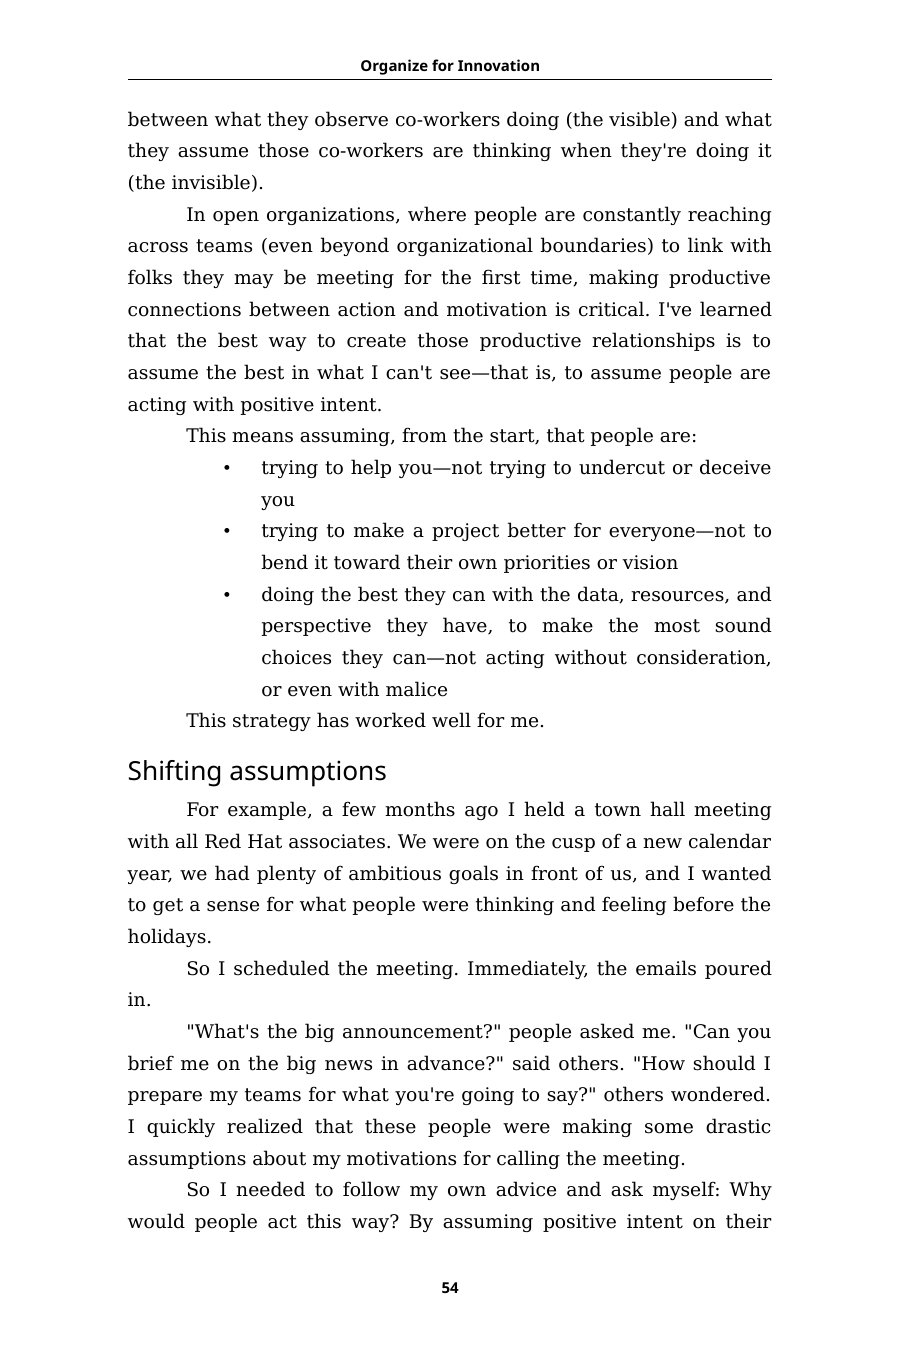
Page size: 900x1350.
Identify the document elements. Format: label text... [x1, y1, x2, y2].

text This strategy has worked well for me. [127, 710, 772, 732]
list doing the best they can with the data, resources, and perspective they have, to make the most sound choices they can—not acting without consideration, or even with malice [223, 584, 772, 701]
text In open organizations, where people are constantly reaching across teams (even beyond organizational boundaries) to link with folks they may be meeting for the first time, making productive connections between action and motivation is critical. I've learned that the best way to create those productive relationships is to assume the best in what I can't see—that is, to assume people are acting with positive intent. [127, 204, 772, 416]
list trying to help you—not trying to undercut or deceive you [223, 457, 772, 511]
list trying to make a project better for everyone—not to bend it toward their own priorities or vision [223, 520, 772, 574]
text between what they observe co-workers doing (the visible) and what they assume those co-workers are thinking when they're doing it (the invisible). [127, 109, 772, 194]
text So I scheduled the meeting. Immediately, the emails poured in. [127, 958, 772, 1011]
text "What's the big announcement?" people asked me. "Can you brief me on the big news in advance?" said others. "How should I prepare my teams for what you're going to say?" others wondered. I quickly realized that these people were making some drastic assumptions about my motivations for calling the meeting. [127, 1021, 772, 1170]
text This means assuming, from the start, that people are: [127, 425, 772, 447]
subtitle Shifting assumptions [127, 757, 772, 787]
text For example, a few months ago I held a town hall meeting with all Red Hat associates. We were on the cusp of a new calendar year, we had plenty of ambitious goals in front of us, and I wanted to get a sense for what people were thinking and feeling before the holidays. [127, 799, 772, 948]
text So I needed to follow my own advice and ask myself: Why would people act this way? By assuming positive intent on their [127, 1179, 772, 1233]
